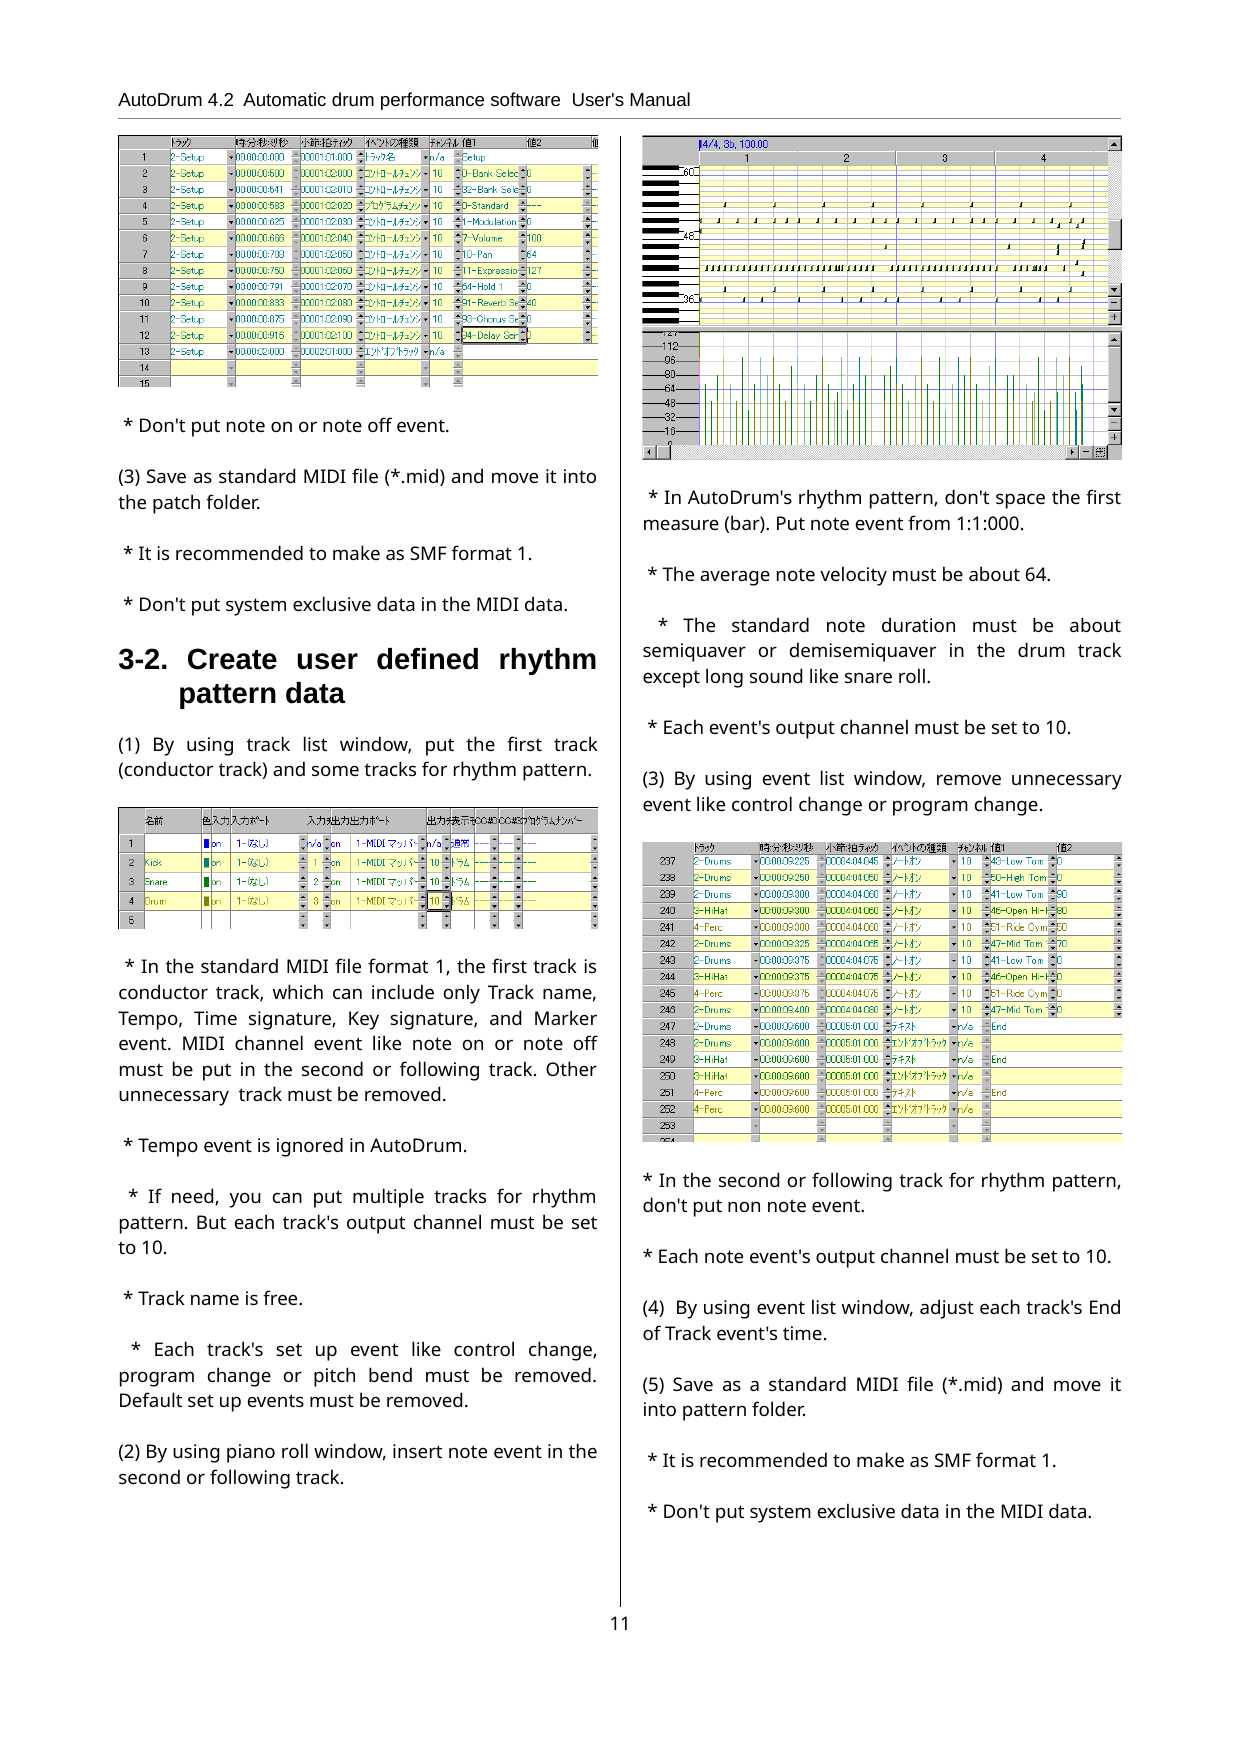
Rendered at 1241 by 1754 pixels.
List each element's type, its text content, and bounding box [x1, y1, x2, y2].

text * Tempo event is ignored in AutoDrum. [118, 1132, 598, 1158]
text * Don't put system exclusive data in the MIDI data. [642, 1499, 1122, 1524]
text * In AutoDrum's rhythm pattern, don't space the first measure (bar). Put note event from 1:1:000. [642, 485, 1122, 536]
text * In the standard MIDI file format 1, the first track is conductor track, which can include only Track name, Tempo, Time signature, Key signature, and Marker event. MIDI channel event like note on or note off must be put in the second or following track. Other unnecessary track must be removed. [118, 954, 598, 1107]
text * Each note event's output channel must be set to 10. [642, 1244, 1122, 1269]
text * It is recommended to make as SMF format 1. [118, 540, 598, 566]
subtitle 3-2. Create user defined rhythm pattern data [118, 642, 598, 709]
text * Track name is free. [118, 1286, 598, 1311]
text * If need, you can put multiple tracks for rhythm pattern. But each track's output channel must be set to 10. [118, 1183, 598, 1260]
text (2) By using piano roll window, insert note event in the second or following track. [118, 1439, 598, 1490]
picture [118, 807, 598, 929]
text * Don't put system exclusive data in the MIDI data. [118, 591, 598, 617]
text * In the second or following track for rhythm pattern, don't put non note event. [642, 1167, 1122, 1218]
text (5) Save as a standard MIDI file (*.mid) and move it into pattern folder. [642, 1371, 1122, 1422]
text * Each event's output channel must be set to 10. [642, 714, 1122, 740]
text * The standard note duration must be about semiquaver or demisemiquaver in the drum track except long sound like snare roll. [642, 612, 1122, 689]
text * It is recommended to make as SMF format 1. [642, 1448, 1122, 1473]
text (3) Save as standard MIDI file (*.mid) and move it into the patch folder. [118, 463, 598, 514]
text (4) By using event list window, adjust each track's End of Track event's time. [642, 1295, 1122, 1346]
text * Don't put note on or note off event. [118, 412, 598, 438]
text (1) By using track list window, put the first track (conductor track) and some tracks for rhythm pattern. [118, 731, 598, 782]
text * Each track's set up event like control change, program change or pitch bend must be removed. Default set up events must be removed. [118, 1337, 598, 1413]
text (3) By using event list window, remove unnecessary event like control change or program change. [642, 765, 1122, 816]
picture [118, 135, 598, 387]
picture [642, 135, 1123, 460]
picture [642, 842, 1123, 1142]
text * The average note velocity must be about 64. [642, 561, 1122, 587]
